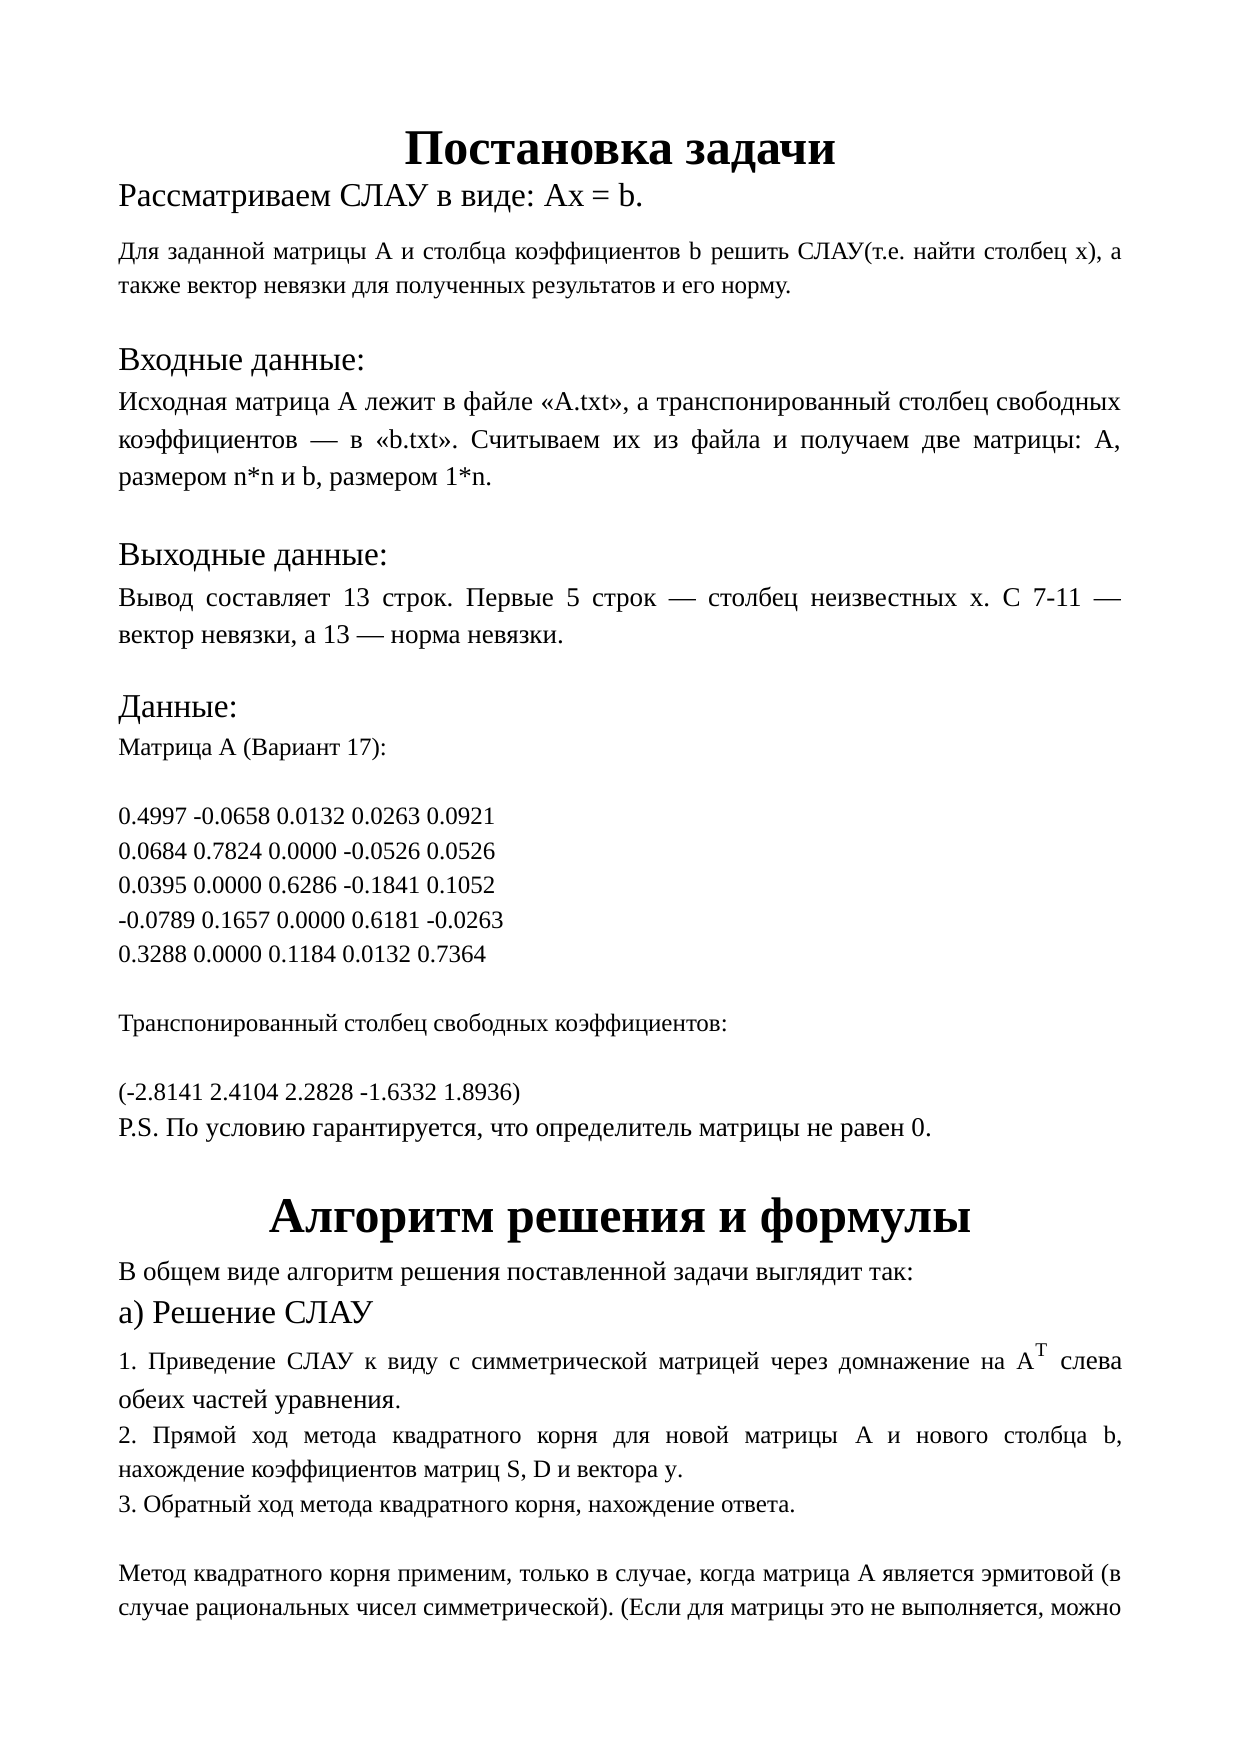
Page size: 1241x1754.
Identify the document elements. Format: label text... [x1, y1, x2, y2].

text 0.4997 -0.0658 0.0132 0.0263 0.0921 [118, 801, 1122, 830]
text 0.3288 0.0000 0.1184 0.0132 0.7364 [118, 939, 1122, 968]
text Входные данные: [118, 339, 1122, 378]
text Метод квадратного корня применим, только в случае, когда матрица А является эрмитовой (в случае рациональных чисел симметрической). (Если для матрицы это не выполняется, можно [118, 1558, 1122, 1621]
text Постановка задачи [118, 118, 1122, 176]
text Транспонированный столбец свободных коэффициентов: [118, 1008, 1122, 1037]
text Исходная матрица А лежит в файле «А.txt», а транспонированный столбец свободных коэффициентов — в «b.txt». Считываем их из файла и получаем две матрицы: А, размером n*n и b, размером 1*n. [118, 386, 1122, 491]
text а) Решение СЛАУ [118, 1292, 1122, 1331]
text Выходные данные: [118, 535, 1122, 573]
text -0.0789 0.1657 0.0000 0.6181 -0.0263 [118, 905, 1122, 933]
text P.S. По условию гарантируется, что определитель матрицы не равен 0. [118, 1112, 1122, 1143]
text Для заданной матрицы А и столбца коэффициентов b решить СЛАУ(т.е. найти столбец х), а также вектор невязки для полученных результатов и его норму. [118, 236, 1122, 299]
text Рассматриваем СЛАУ в виде: Ax = b. [118, 176, 1122, 214]
text Данные: [118, 686, 1122, 725]
text 0.0395 0.0000 0.6286 -0.1841 0.1052 [118, 870, 1122, 899]
text 2. Прямой ход метода квадратного корня для новой матрицы A и нового столбца b, нахождение коэффициентов матриц S, D и вектора y. [118, 1420, 1122, 1483]
text Матрица А (Вариант 17): [118, 732, 1122, 761]
text В общем виде алгоритм решения поставленной задачи выглядит так: [118, 1255, 1122, 1286]
text 3. Обратный ход метода квадратного корня, нахождение ответа. [118, 1489, 1122, 1518]
text 0.0684 0.7824 0.0000 -0.0526 0.0526 [118, 836, 1122, 864]
text Вывод составляет 13 строк. Первые 5 строк — столбец неизвестных x. C 7-11 — вектор невязки, а 13 — норма невязки. [118, 581, 1122, 649]
text Алгоритм решения и формулы [118, 1186, 1122, 1244]
text 1. Приведение СЛАУ к виду с симметрической матрицей через домнажение на AT слева обеих частей уравнения. [118, 1338, 1122, 1414]
text (-2.8141 2.4104 2.2828 -1.6332 1.8936) [118, 1077, 1122, 1106]
